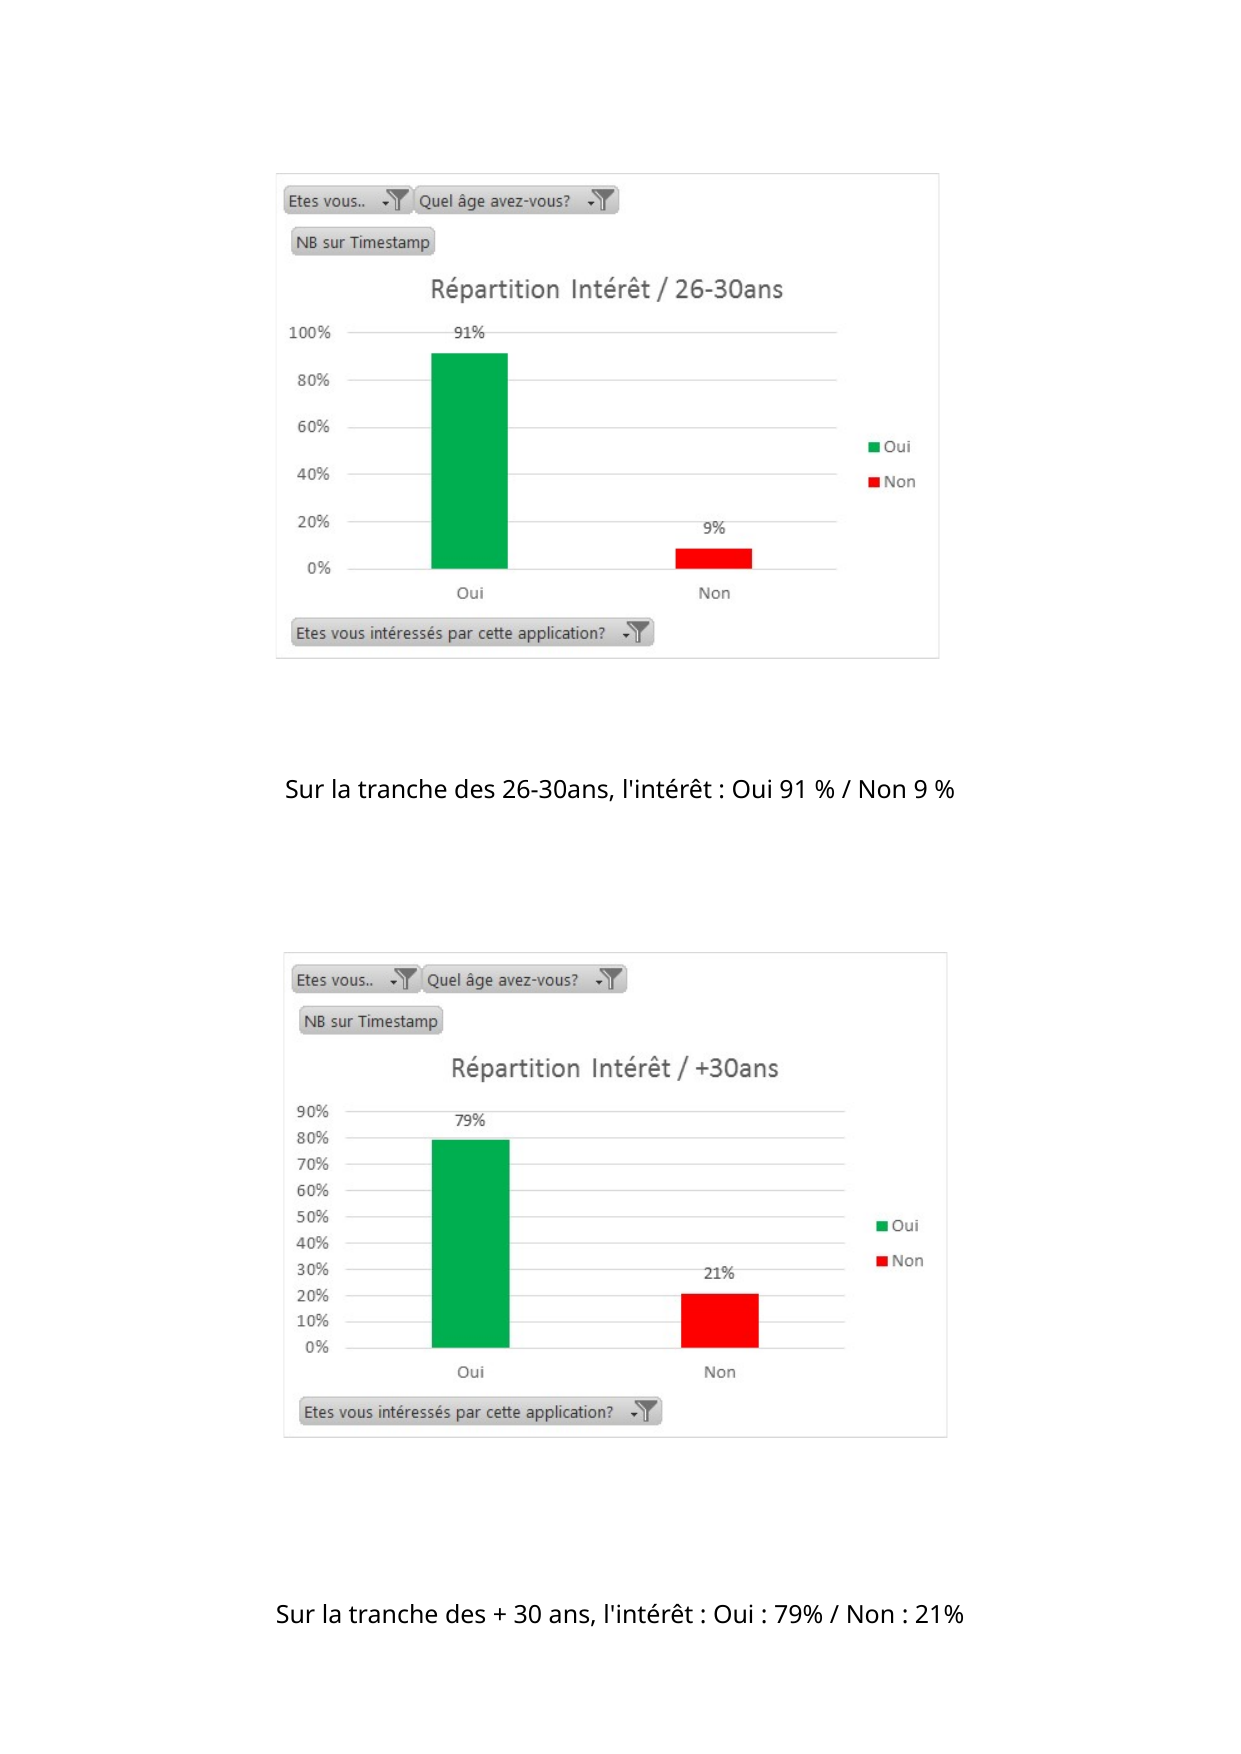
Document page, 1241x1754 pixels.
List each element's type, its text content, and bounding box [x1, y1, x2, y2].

picture [275, 173, 940, 659]
picture [283, 952, 948, 1438]
text Sur la tranche des 26-30ans, l'intérêt : Oui 91 % / Non 9 % [118, 771, 1122, 806]
text Sur la tranche des + 30 ans, l'intérêt : Oui : 79% / Non : 21% [118, 1597, 1122, 1631]
